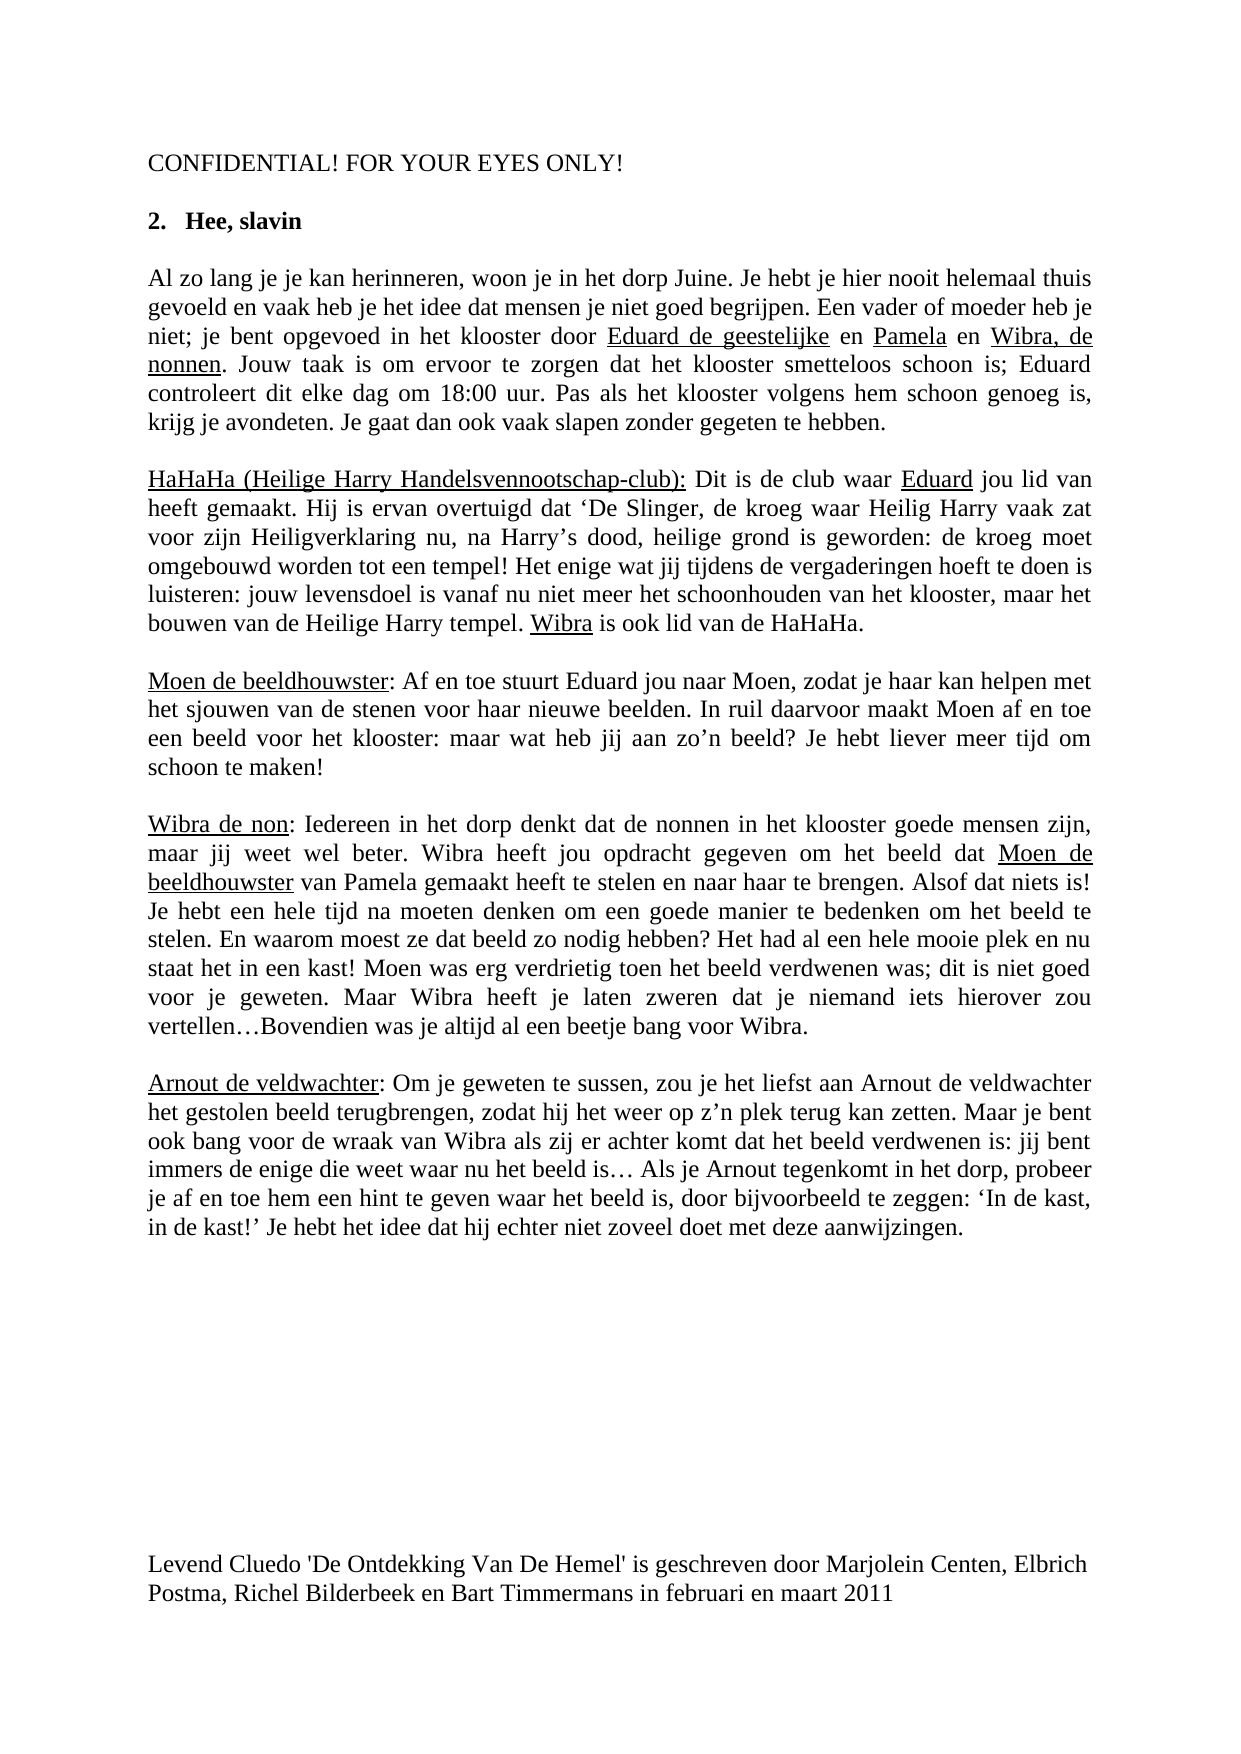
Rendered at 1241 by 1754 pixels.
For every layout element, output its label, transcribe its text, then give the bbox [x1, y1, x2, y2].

text HaHaHa (Heilige Harry Handelsvennootschap-club): Dit is de club waar Eduard jou lid van heeft gemaakt. Hij is ervan overtuigd dat ‘De Slinger, de kroeg waar Heilig Harry vaak zat voor zijn Heiligverklaring nu, na Harry’s dood, heilige grond is geworden: de kroeg moet omgebouwd worden tot een tempel! Het enige wat jij tijdens de vergaderingen hoeft te doen is luisteren: jouw levensdoel is vanaf nu niet meer het schoonhouden van het klooster, maar het bouwen van de Heilige Harry tempel. Wibra is ook lid van de HaHaHa. [148, 464, 1093, 637]
text Moen de beeldhouwster: Af en toe stuurt Eduard jou naar Moen, zodat je haar kan helpen met het sjouwen van de stenen voor haar nieuwe beelden. In ruil daarvoor maakt Moen af en toe een beeld voor het klooster: maar wat heb jij aan zo’n beeld? Je hebt liever meer tijd om schoon te maken! [148, 666, 1093, 781]
list Hee, slavin [148, 206, 1093, 234]
text Arnout de veldwachter: Om je geweten te sussen, zou je het liefst aan Arnout de veldwachter het gestolen beeld terugbrengen, zodat hij het weer op z’n plek terug kan zetten. Maar je bent ook bang voor de wraak van Wibra als zij er achter komt dat het beeld verdwenen is: jij bent immers de enige die weet waar nu het beeld is… Als je Arnout tegenkomt in het dorp, probeer je af en toe hem een hint te geven waar het beeld is, door bijvoorbeeld te zeggen: ‘In de kast, in de kast!’ Je hebt het idee dat hij echter niet zoveel doet met deze aanwijzingen. [148, 1068, 1093, 1241]
text Wibra de non: Iedereen in het dorp denkt dat de nonnen in het klooster goede mensen zijn, maar jij weet wel beter. Wibra heeft jou opdracht gegeven om het beeld dat Moen de beeldhouwster van Pamela gemaakt heeft te stelen en naar haar te brengen. Alsof dat niets is! Je hebt een hele tijd na moeten denken om een goede manier te bedenken om het beeld te stelen. En waarom moest ze dat beeld zo nodig hebben? Het had al een hele mooie plek en nu staat het in een kast! Moen was erg verdrietig toen het beeld verdwenen was; dit is niet goed voor je geweten. Maar Wibra heeft je laten zweren dat je niemand iets hierover zou vertellen…Bovendien was je altijd al een beetje bang voor Wibra. [148, 809, 1093, 1039]
text Al zo lang je je kan herinneren, woon je in het dorp Juine. Je hebt je hier nooit helemaal thuis gevoeld en vaak heb je het idee dat mensen je niet goed begrijpen. Een vader of moeder heb je niet; je bent opgevoed in het klooster door Eduard de geestelijke en Pamela en Wibra, de nonnen. Jouw taak is om ervoor te zorgen dat het klooster smetteloos schoon is; Eduard controleert dit elke dag om 18:00 uur. Pas als het klooster volgens hem schoon genoeg is, krijg je avondeten. Je gaat dan ook vaak slapen zonder gegeten te hebben. [148, 263, 1093, 436]
